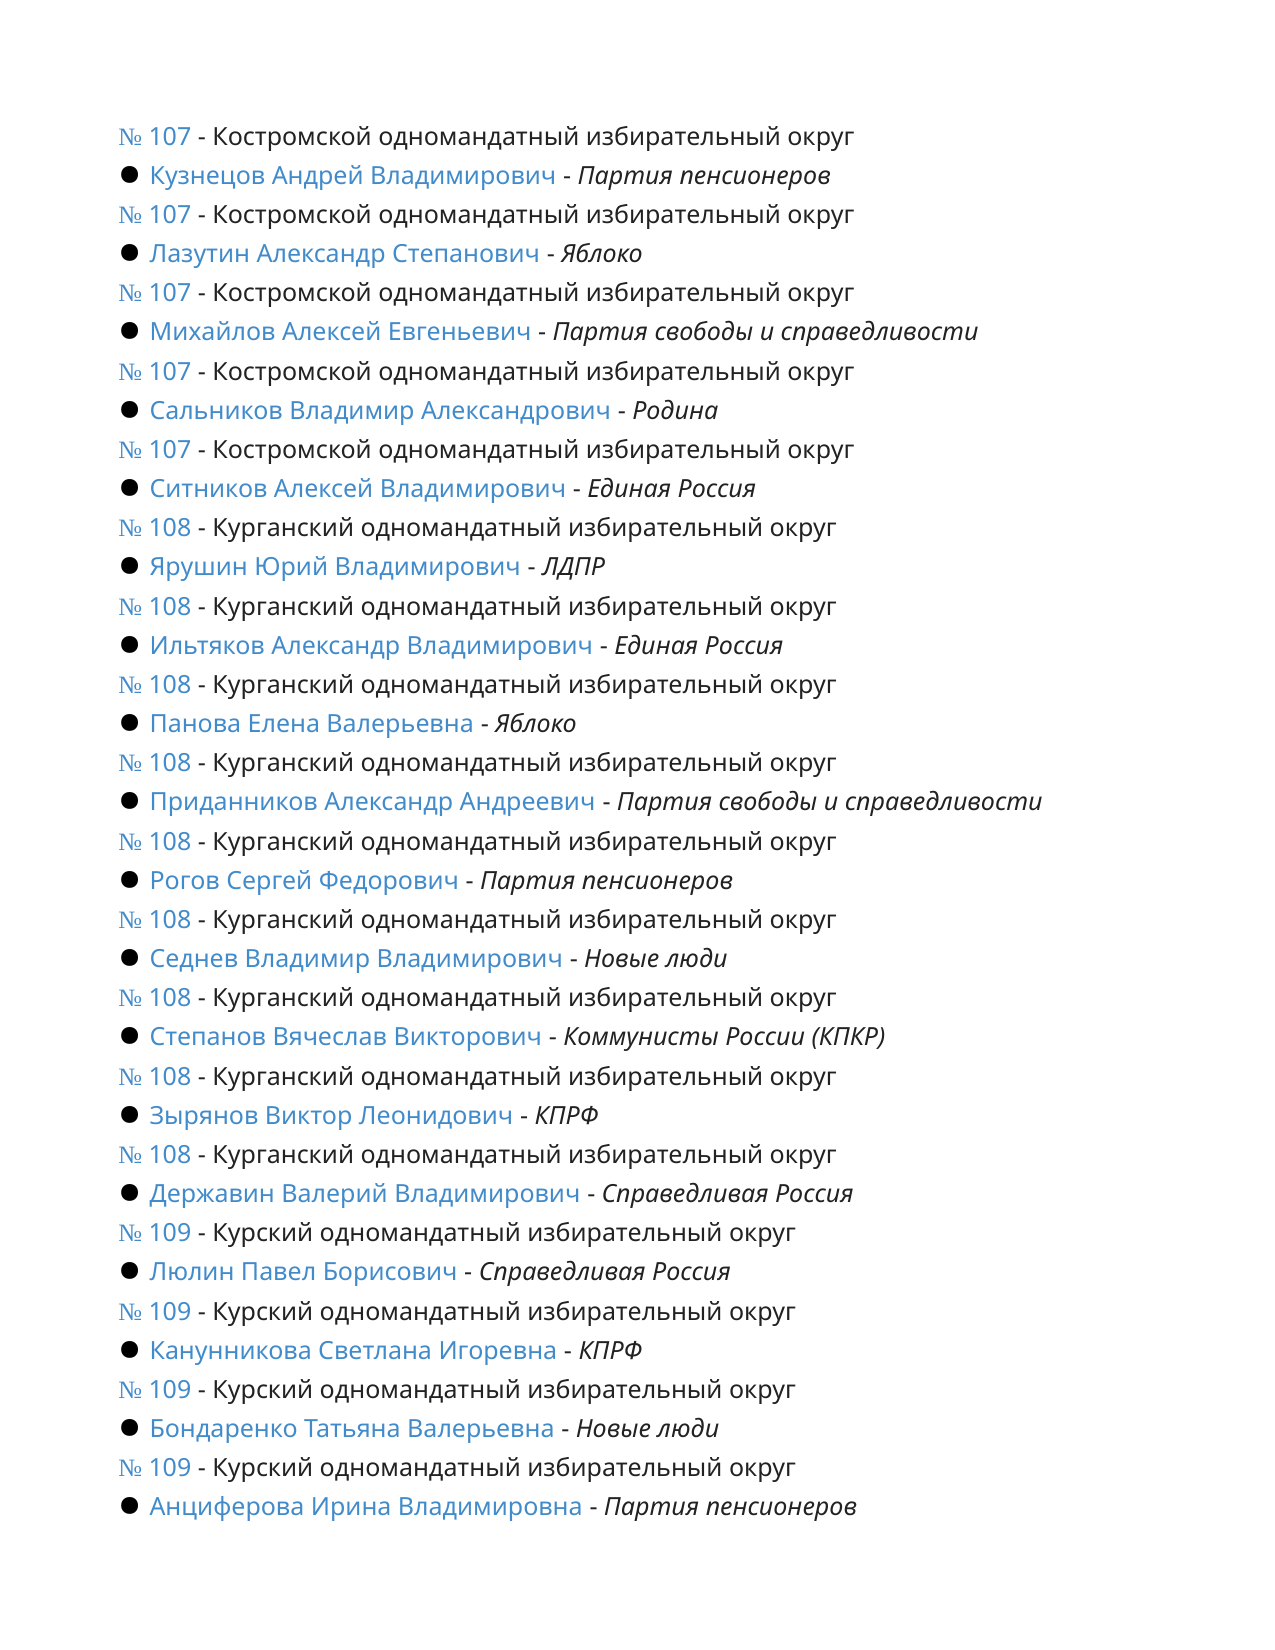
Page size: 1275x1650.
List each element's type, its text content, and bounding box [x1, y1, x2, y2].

text № 108 - Курганский одномандатный избирательный округ [118, 510, 1157, 544]
text № 108 - Курганский одномандатный избирательный округ [118, 666, 1157, 701]
list Михайлов Алексей Евгеньевич - Партия свободы и справедливости [120, 314, 1157, 348]
list Лазутин Александр Степанович - Яблоко [120, 236, 1157, 270]
list Приданников Александр Андреевич - Партия свободы и справедливости [120, 784, 1157, 818]
text № 108 - Курганский одномандатный избирательный округ [118, 1058, 1157, 1092]
text № 108 - Курганский одномандатный избирательный округ [118, 823, 1157, 857]
text № 107 - Костромской одномандатный избирательный округ [118, 431, 1157, 466]
list Панова Елена Валерьевна - Яблоко [120, 706, 1157, 740]
text № 108 - Курганский одномандатный избирательный округ [118, 588, 1157, 622]
list Анциферова Ирина Владимировна - Партия пенсионеров [120, 1489, 1157, 1523]
list Державин Валерий Владимирович - Справедливая Россия [120, 1176, 1157, 1210]
list Ситников Алексей Владимирович - Единая Россия [120, 471, 1157, 505]
text № 107 - Костромской одномандатный избирательный округ [118, 353, 1157, 387]
list Седнев Владимир Владимирович - Новые люди [120, 941, 1157, 975]
text № 108 - Курганский одномандатный избирательный округ [118, 1136, 1157, 1171]
list Канунникова Светлана Игоревна - КПРФ [120, 1332, 1157, 1366]
list Ярушин Юрий Владимирович - ЛДПР [120, 549, 1157, 583]
list Зырянов Виктор Леонидович - КПРФ [120, 1097, 1157, 1131]
text № 107 - Костромской одномандатный избирательный округ [118, 275, 1157, 309]
list Бондаренко Татьяна Валерьевна - Новые люди [120, 1411, 1157, 1445]
text № 109 - Курский одномандатный избирательный округ [118, 1293, 1157, 1327]
list Ильтяков Александр Владимирович - Единая Россия [120, 627, 1157, 661]
list Кузнецов Андрей Владимирович - Партия пенсионеров [120, 157, 1157, 191]
text № 108 - Курганский одномандатный избирательный округ [118, 980, 1157, 1014]
text № 109 - Курский одномандатный избирательный округ [118, 1450, 1157, 1484]
text № 108 - Курганский одномандатный избирательный округ [118, 901, 1157, 936]
text № 109 - Курский одномандатный избирательный округ [118, 1215, 1157, 1249]
list Рогов Сергей Федорович - Партия пенсионеров [120, 862, 1157, 896]
list Люлин Павел Борисович - Справедливая Россия [120, 1254, 1157, 1288]
text № 109 - Курский одномандатный избирательный округ [118, 1371, 1157, 1406]
list Сальников Владимир Александрович - Родина [120, 392, 1157, 426]
text № 107 - Костромской одномандатный избирательный округ [118, 196, 1157, 231]
list Степанов Вячеслав Викторович - Коммунисты России (КПКР) [120, 1019, 1157, 1053]
text № 107 - Костромской одномандатный избирательный округ [118, 118, 1157, 152]
text № 108 - Курганский одномандатный избирательный округ [118, 745, 1157, 779]
